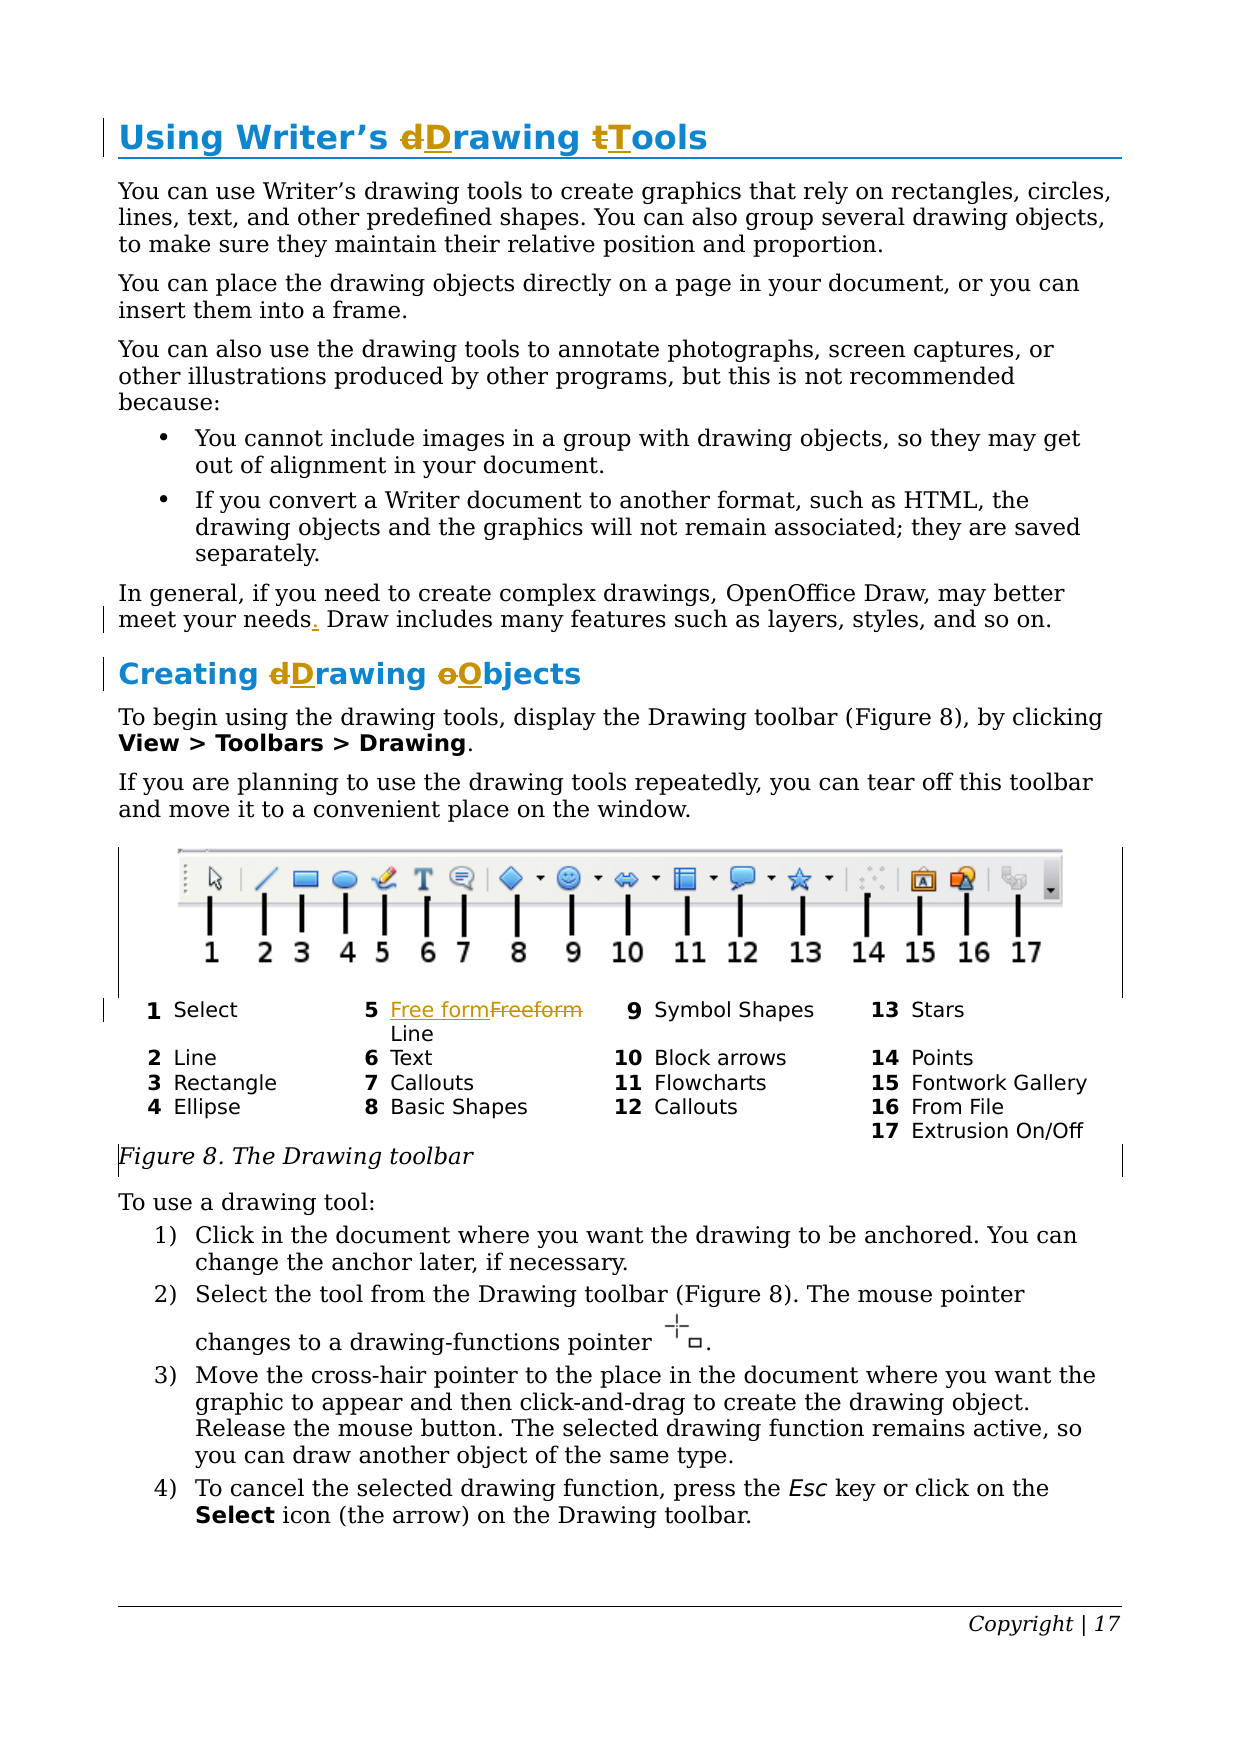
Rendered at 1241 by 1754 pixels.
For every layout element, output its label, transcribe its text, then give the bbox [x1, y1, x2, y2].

list You cannot include images in a group with drawing objects, so they may get out of alignment in your document. [156, 423, 1122, 478]
table_header [119, 847, 1122, 998]
table_cell 17 [849, 1119, 899, 1143]
picture [175, 847, 1065, 983]
table_cell 6 [332, 1046, 378, 1071]
text To begin using the drawing tools, display the Drawing toolbar (Figure 8), by clicking View > Toolbars > Drawing. [118, 704, 1122, 757]
table_cell 3 [118, 1071, 161, 1095]
table_cell 5 [332, 998, 378, 1046]
subtitle Creating Drawing Objects [118, 657, 1122, 691]
table_cell Text [379, 1046, 585, 1071]
table_cell 14 [849, 1046, 899, 1071]
table_cell Ellipse [161, 1095, 332, 1119]
table_cell Line [161, 1046, 332, 1071]
table_cell [585, 1119, 642, 1143]
list To cancel the selected drawing function, press the Esc key or click on the Select icon (the arrow) on the Drawing toolbar. [177, 1475, 1122, 1528]
list Select the tool from the Drawing toolbar (Figure 8). The mouse pointer changes to a drawing-functions pointer . [177, 1282, 1122, 1356]
table_cell Figure 8. The Drawing toolbar [119, 1144, 1122, 1177]
list To use a drawing tool: [118, 1189, 1122, 1216]
list If you convert a Writer document to another format, such as HTML, the drawing objects and the graphics will not remain associated; they are saved separately. [156, 485, 1122, 567]
text You can use Writer’s drawing tools to create graphics that rely on rectangles, circles, lines, text, and other predefined shapes. You can also group several drawing objects, to make sure they maintain their relative position and proportion. [118, 178, 1122, 258]
table_cell Symbol Shapes [642, 998, 849, 1046]
table_cell 8 [332, 1095, 378, 1119]
table_cell From File [899, 1095, 1122, 1119]
table_cell 16 [849, 1095, 899, 1119]
table_cell Select [161, 998, 332, 1046]
table_cell Callouts [379, 1071, 585, 1095]
text In general, if you need to create complex drawings, OpenOffice Draw, may better meet your needs. Draw includes many features such as layers, styles, and so on. [118, 580, 1122, 633]
table_cell 15 [849, 1071, 899, 1095]
table_cell 2 [118, 1046, 161, 1071]
subtitle Using Writer’s Drawing Tools [118, 118, 1122, 157]
table_cell Free form Line [379, 998, 585, 1046]
table_cell Rectangle [161, 1071, 332, 1095]
list Click in the document where you want the drawing to be anchored. You can change the anchor later, if necessary. [177, 1222, 1122, 1275]
table_cell 4 [118, 1095, 161, 1119]
table_cell Flowcharts [642, 1071, 849, 1095]
table_cell 9 [585, 998, 642, 1046]
table_cell 12 [585, 1095, 642, 1119]
table_cell 10 [585, 1046, 642, 1071]
table_cell [332, 1119, 378, 1143]
table_cell Points [899, 1046, 1122, 1071]
picture [659, 1308, 705, 1351]
table_cell [118, 1119, 161, 1143]
text You can place the drawing objects directly on a page in your document, or you can insert them into a frame. [118, 270, 1122, 324]
table_cell Fontwork Gallery [899, 1071, 1122, 1095]
table_cell [161, 1119, 332, 1143]
list Move the cross-hair pointer to the place in the document where you want the graphic to appear and then click-and-drag to create the drawing object. Release the mouse button. The selected drawing function remains active, so you can draw another object of the same type. [177, 1362, 1122, 1469]
table_cell [379, 1119, 585, 1143]
table_cell [642, 1119, 849, 1143]
table_cell 11 [585, 1071, 642, 1095]
table_cell Stars [899, 998, 1122, 1046]
table_cell Callouts [642, 1095, 849, 1119]
table_cell 7 [332, 1071, 378, 1095]
table_cell 1 [118, 998, 161, 1046]
text If you are planning to use the drawing tools repeatedly, you can tear off this toolbar and move it to a convenient place on the window. [118, 769, 1122, 823]
table_cell 13 [849, 998, 899, 1046]
table_cell Extrusion On/Off [899, 1119, 1122, 1143]
list You can also use the drawing tools to annotate photographs, screen captures, or other illustrations produced by other programs, but this is not recommended because: [118, 336, 1122, 416]
table_cell Block arrows [642, 1046, 849, 1071]
table_cell Basic Shapes [379, 1095, 585, 1119]
